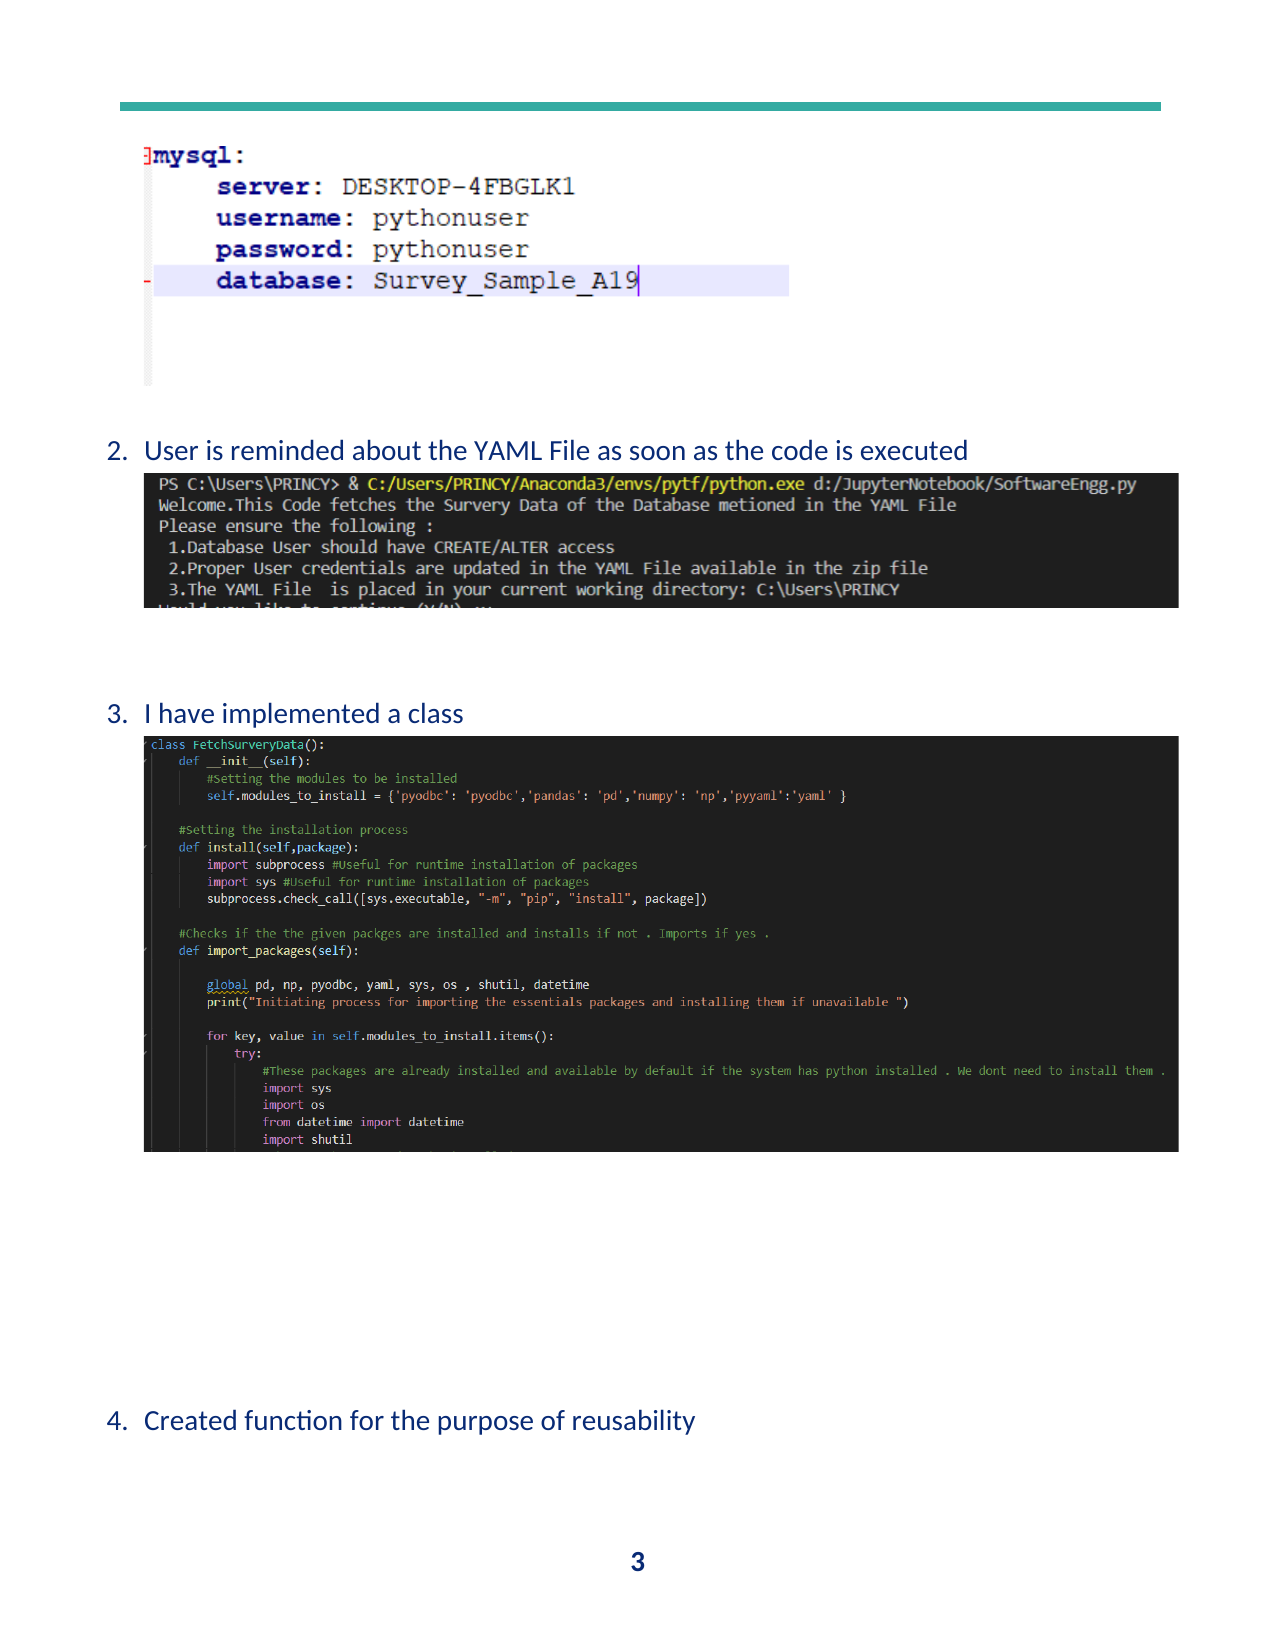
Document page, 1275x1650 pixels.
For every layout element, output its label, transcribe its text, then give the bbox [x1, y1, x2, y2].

table_header Highlights: I didn’t want crucial information like DB credentials to be visible in the code. So I created a YAML File to store the database details User is reminded about the YAML File as soon as the code is executed I have implemented a class Created function for the purpose of reusability Created a main function for calling the class and the objects All the packages will be automatically imported if present in the environment else installed and then imported. If the code is being run for the first time, Survey Structure, All Survery data and the view in DB will be created and the following message will be displayed The survey structure and AllSurveryData will be stored in a csv in the current working directory. If the survey structure is updated, a new folder called archive will be created in the same directory and the code will display the following message Previous file will be archived in the folder with the name appended with the current date and time in milliseconds If the code is called again and there is no update in the Survery Structure, the following will be displayed I have commented for every function stating their use and expected input and results Implemented try and catch for handling the error scenarios gracefully. Generating specific Error Messages for special scenarios [31, 147, 1272, 1443]
